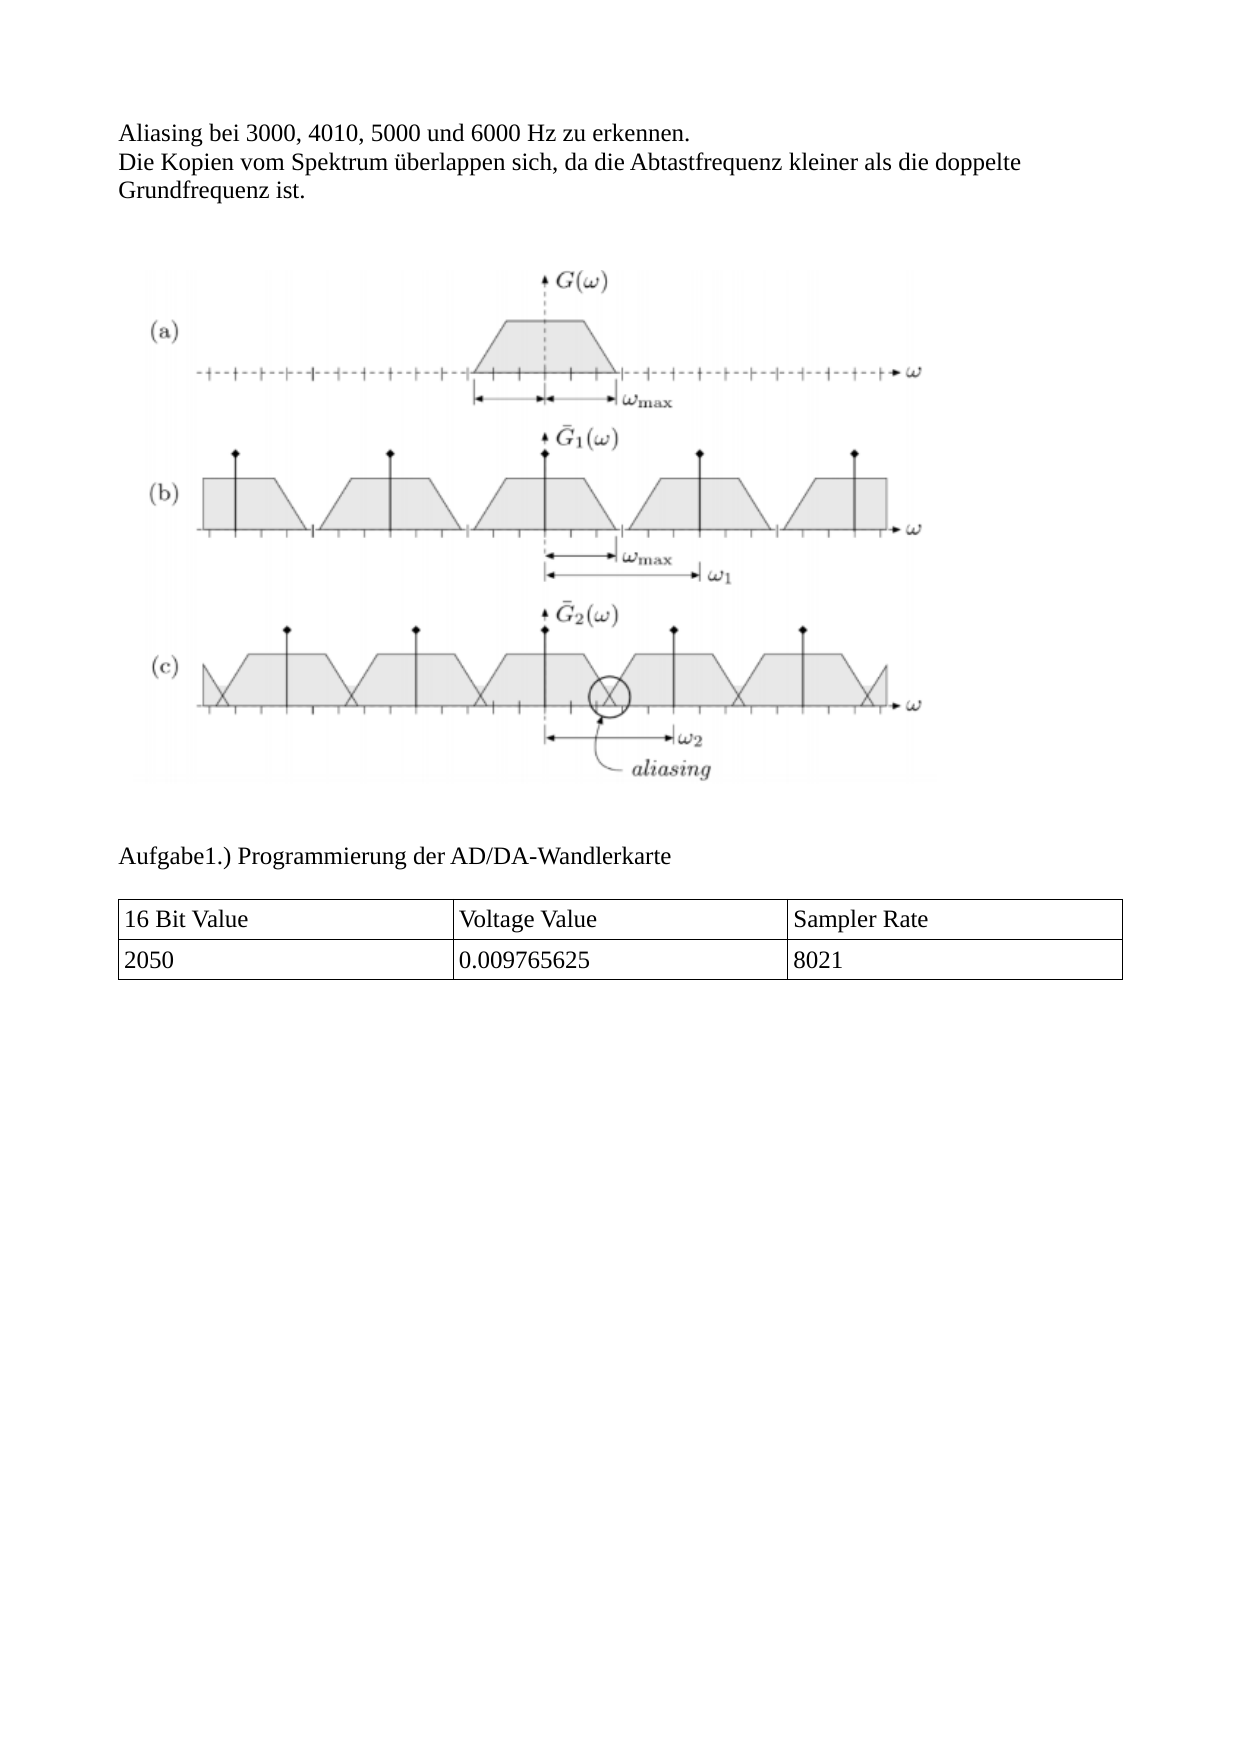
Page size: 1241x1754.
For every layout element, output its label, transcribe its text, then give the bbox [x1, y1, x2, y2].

table_cell 8021 [788, 940, 1122, 979]
table_header 16 Bit Value [119, 900, 453, 939]
text Aufgabe1.) Programmierung der AD/DA-Wandlerkarte [118, 841, 1122, 870]
table_cell 2050 [119, 940, 453, 979]
table_cell 0.009765625 [454, 940, 787, 979]
picture [109, 270, 1114, 784]
table_header Sampler Rate [788, 900, 1122, 939]
text Die Kopien vom Spektrum überlappen sich, da die Abtastfrequenz kleiner als die doppelte Grundfrequenz ist. [118, 147, 1122, 204]
text Aliasing bei 3000, 4010, 5000 und 6000 Hz zu erkennen. [118, 118, 1122, 147]
table_header Voltage Value [454, 900, 787, 939]
